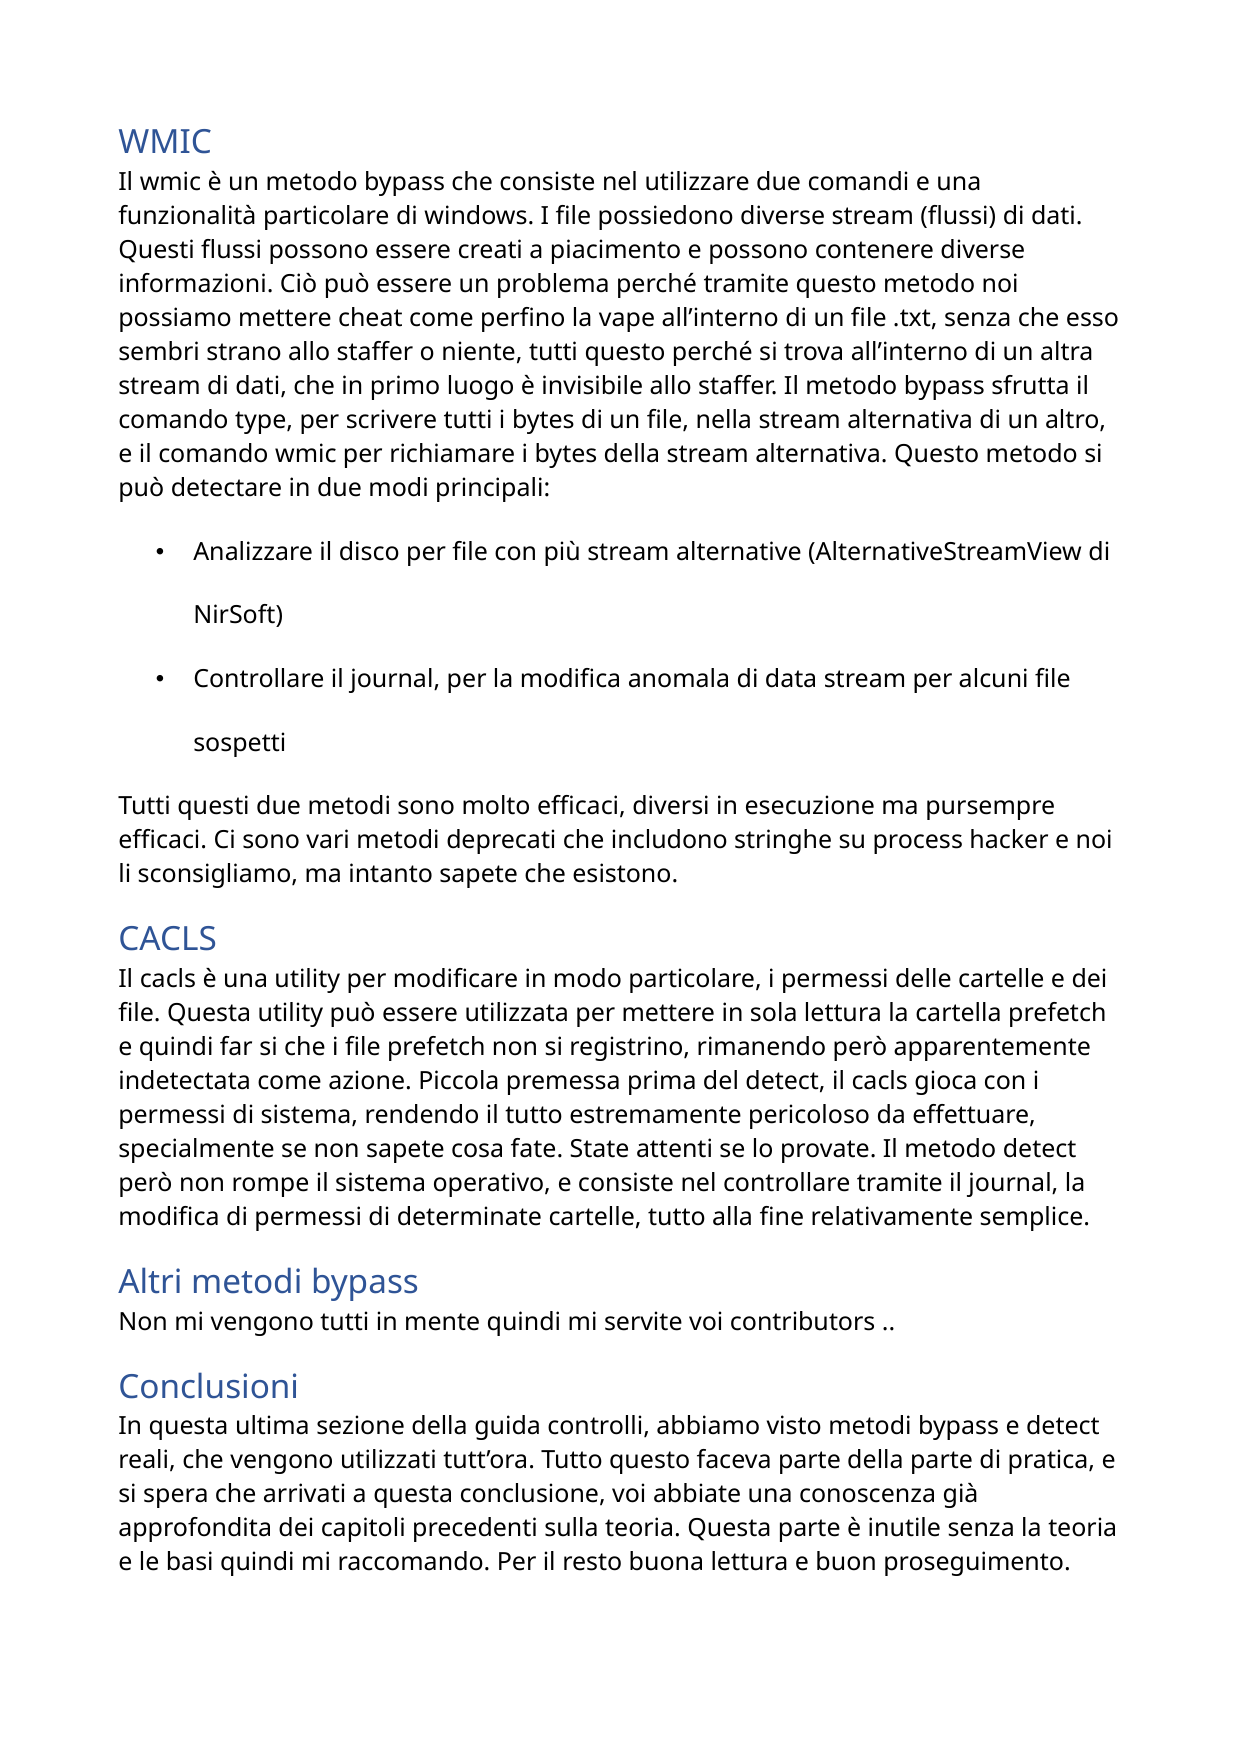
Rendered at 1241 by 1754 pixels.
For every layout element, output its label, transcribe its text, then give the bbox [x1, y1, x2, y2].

text In questa ultima sezione della guida controlli, abbiamo visto metodi bypass e detect reali, che vengono utilizzati tutt’ora. Tutto questo faceva parte della parte di pratica, e si spera che arrivati a questa conclusione, voi abbiate una conoscenza già approfondita dei capitoli precedenti sulla teoria. Questa parte è inutile senza la teoria e le basi quindi mi raccomando. Per il resto buona lettura e buon proseguimento. [118, 1408, 1122, 1578]
subtitle WMIC [118, 118, 1122, 163]
list Analizzare il disco per file con più stream alternative (AlternativeStreamView di NirSoft) [156, 534, 1122, 631]
text Il cacls è una utility per modificare in modo particolare, i permessi delle cartelle e dei file. Questa utility può essere utilizzata per mettere in sola lettura la cartella prefetch e quindi far si che i file prefetch non si registrino, rimanendo però apparentemente indetectata come azione. Piccola premessa prima del detect, il cacls gioca con i permessi di sistema, rendendo il tutto estremamente pericoloso da effettuare, specialmente se non sapete cosa fate. State attenti se lo provate. Il metodo detect però non rompe il sistema operativo, e consiste nel controllare tramite il journal, la modifica di permessi di determinate cartelle, tutto alla fine relativamente semplice. [118, 960, 1122, 1233]
subtitle Conclusioni [118, 1362, 1122, 1408]
text Non mi vengono tutti in mente quindi mi servite voi contributors .. [118, 1303, 1122, 1337]
subtitle Altri metodi bypass [118, 1258, 1122, 1303]
text Il wmic è un metodo bypass che consiste nel utilizzare due comandi e una funzionalità particolare di windows. I file possiedono diverse stream (flussi) di dati. Questi flussi possono essere creati a piacimento e possono contenere diverse informazioni. Ciò può essere un problema perché tramite questo metodo noi possiamo mettere cheat come perfino la vape all’interno di un file .txt, senza che esso sembri strano allo staffer o niente, tutti questo perché si trova all’interno di un altra stream di dati, che in primo luogo è invisibile allo staffer. Il metodo bypass sfrutta il comando type, per scrivere tutti i bytes di un file, nella stream alternativa di un altro, e il comando wmic per richiamare i bytes della stream alternativa. Questo metodo si può detectare in due modi principali: [118, 163, 1122, 504]
subtitle CACLS [118, 915, 1122, 960]
list Controllare il journal, per la modifica anomala di data stream per alcuni file sospetti [156, 661, 1122, 758]
text Tutti questi due metodi sono molto efficaci, diversi in esecuzione ma pursempre efficaci. Ci sono vari metodi deprecati che includono stringhe su process hacker e noi li sconsigliamo, ma intanto sapete che esistono. [118, 788, 1122, 890]
